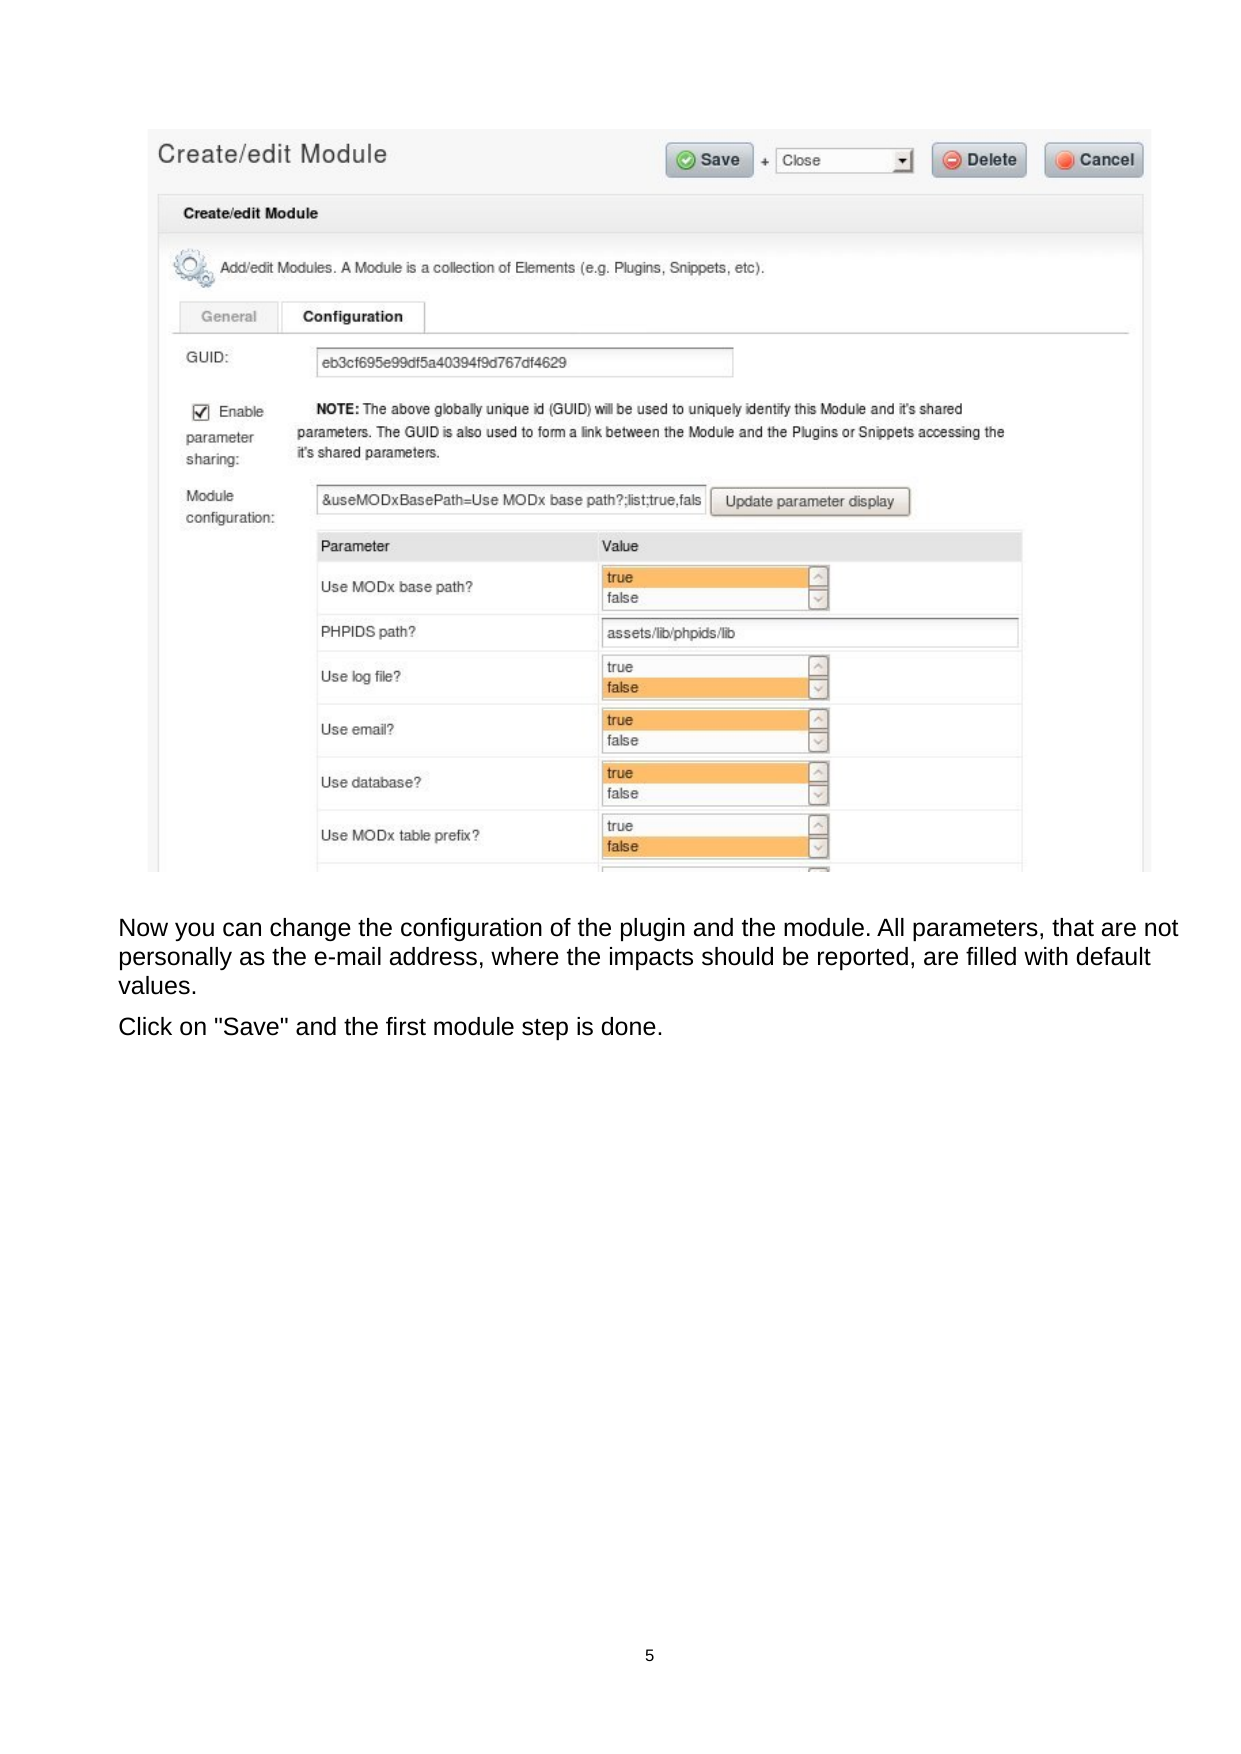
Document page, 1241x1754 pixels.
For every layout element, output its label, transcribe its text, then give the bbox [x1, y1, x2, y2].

picture [147, 129, 1152, 872]
text Now you can change the configuration of the plugin and the module. All parameters, that are not personally as the e-mail address, where the impacts should be reported, are filled with default values. [118, 913, 1181, 999]
text Click on "Save" and the first module step is done. [118, 1012, 1181, 1041]
